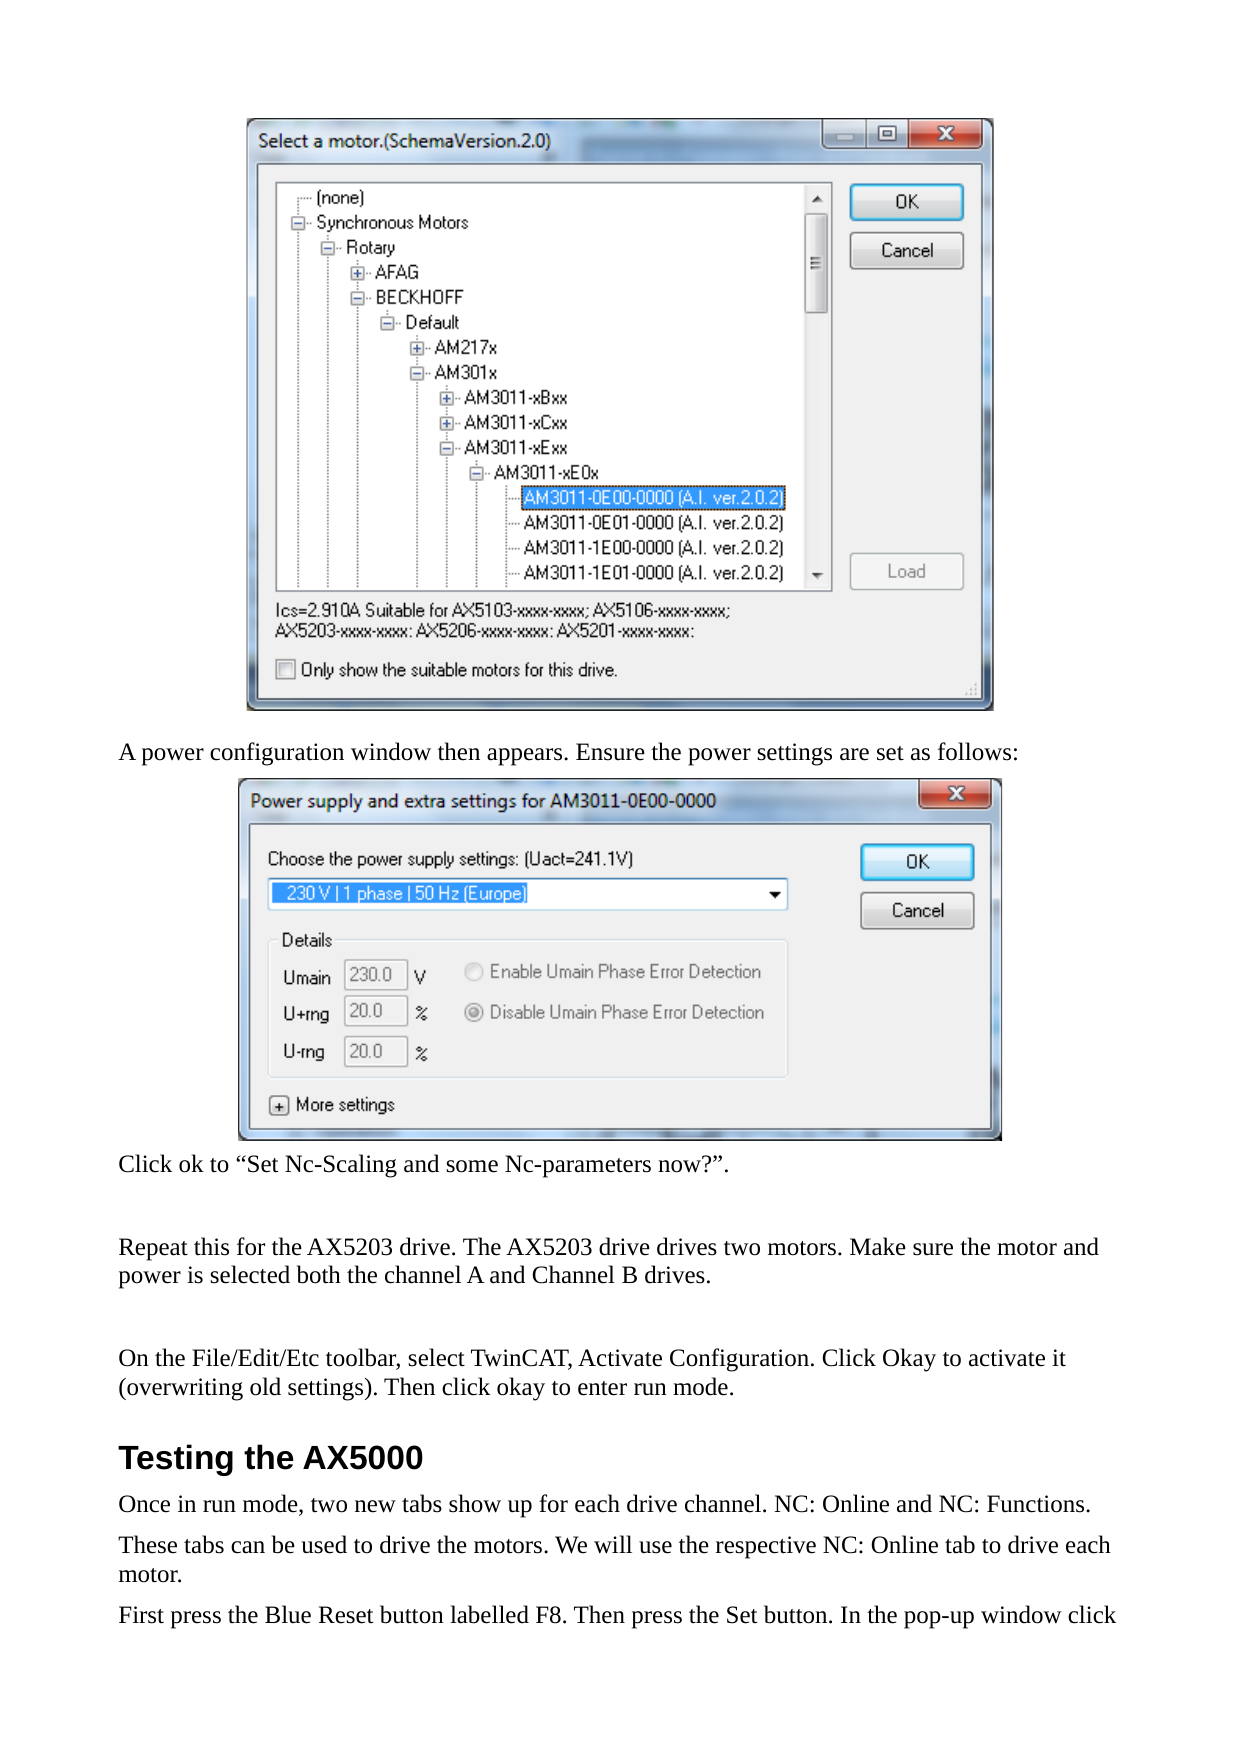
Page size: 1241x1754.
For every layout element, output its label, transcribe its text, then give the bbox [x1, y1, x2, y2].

text Click ok to “Set Nc-Scaling and some Nc-parameters now?”. [118, 1149, 1122, 1178]
text These tabs can be used to drive the motors. We will use the respective NC: Online tab to drive each motor. [118, 1531, 1122, 1588]
text A power configuration window then appears. Ensure the power settings are set as follows: [118, 737, 1122, 766]
text Repeat this for the AX5203 drive. The AX5203 drive drives two motors. Make sure the motor and power is selected both the channel A and Channel B drives. [118, 1232, 1122, 1289]
picture [238, 778, 1003, 1141]
text Once in run mode, two new tabs show up for each drive channel. NC: Online and NC: Functions. [118, 1489, 1122, 1518]
picture [246, 118, 994, 711]
subtitle Testing the AX5000 [118, 1438, 1122, 1477]
text On the File/Edit/Etc toolbar, select TwinCAT, Activate Configuration. Click Okay to activate it (overwriting old settings). Then click okay to enter run mode. [118, 1343, 1122, 1401]
text First press the Blue Reset button labelled F8. Then press the Set button. In the pop-up window click [118, 1601, 1122, 1629]
